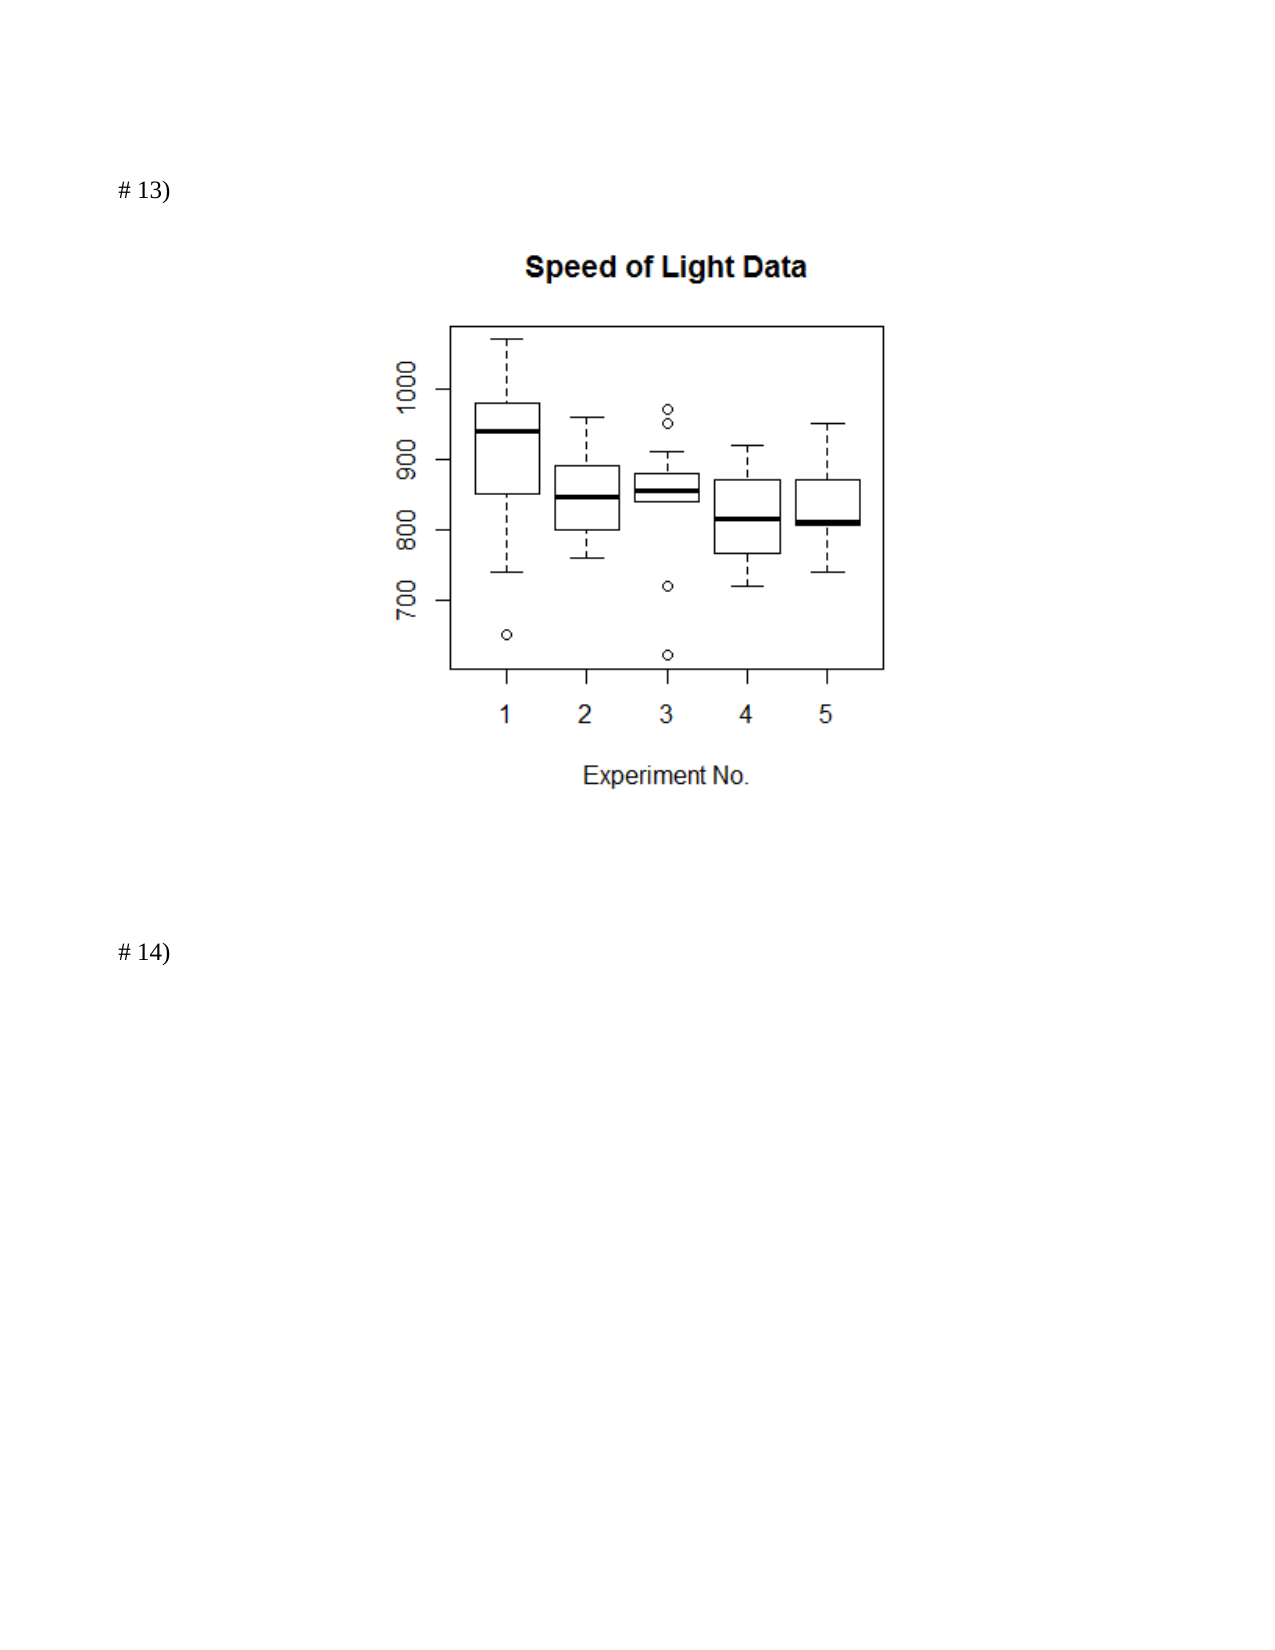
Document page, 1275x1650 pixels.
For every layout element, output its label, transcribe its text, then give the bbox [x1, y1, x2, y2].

text # 13) [118, 176, 1157, 204]
text # 14) [118, 937, 1157, 965]
picture [328, 204, 947, 822]
